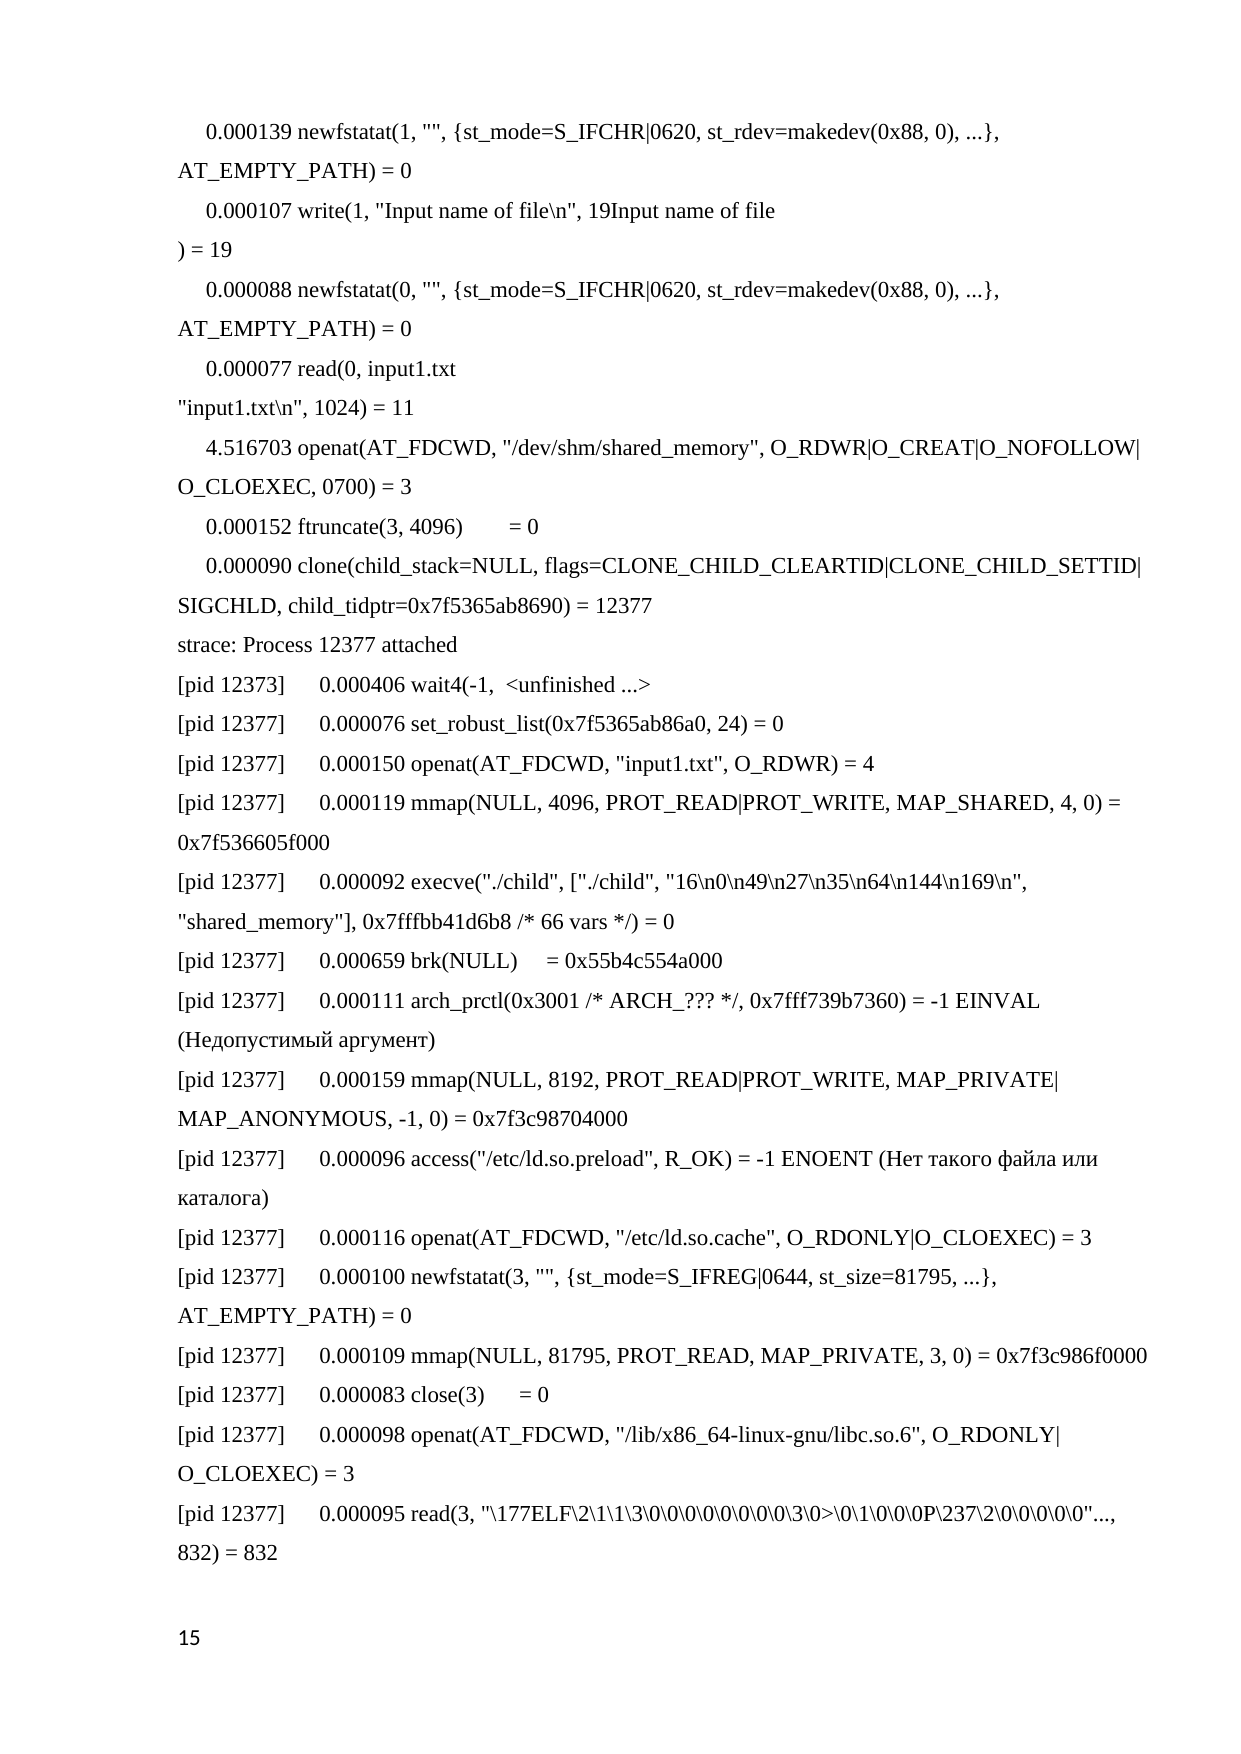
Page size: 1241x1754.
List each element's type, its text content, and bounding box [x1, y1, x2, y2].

text [pid 12377] 0.000095 read(3, "\177ELF\2\1\1\3\0\0\0\0\0\0\0\0\3\0>\0\1\0\0\0P\237\2\0\0\0\0\0"..., 832) = 832 [177, 1500, 1152, 1566]
text "input1.txt\n", 1024) = 11 [177, 394, 1152, 421]
text 0.000077 read(0, input1.txt [177, 355, 1152, 381]
text [pid 12377] 0.000109 mmap(NULL, 81795, PROT_READ, MAP_PRIVATE, 3, 0) = 0x7f3c986f0000 [177, 1342, 1152, 1368]
text [pid 12377] 0.000159 mmap(NULL, 8192, PROT_READ|PROT_WRITE, MAP_PRIVATE|MAP_ANONYMOUS, -1, 0) = 0x7f3c98704000 [177, 1066, 1152, 1131]
text [pid 12377] 0.000116 openat(AT_FDCWD, "/etc/ld.so.cache", O_RDONLY|O_CLOEXEC) = 3 [177, 1223, 1152, 1250]
text strace: Process 12377 attached [177, 631, 1152, 658]
text [pid 12373] 0.000406 wait4(-1, <unfinished ...> [177, 671, 1152, 697]
text [pid 12377] 0.000076 set_robust_list(0x7f5365ab86a0, 24) = 0 [177, 710, 1152, 737]
text [pid 12377] 0.000111 arch_prctl(0x3001 /* ARCH_??? */, 0x7fff739b7360) = -1 EINVAL (Недопустимый аргумент) [177, 987, 1152, 1052]
text [pid 12377] 0.000119 mmap(NULL, 4096, PROT_READ|PROT_WRITE, MAP_SHARED, 4, 0) = 0x7f536605f000 [177, 789, 1152, 855]
text 0.000090 clone(child_stack=NULL, flags=CLONE_CHILD_CLEARTID|CLONE_CHILD_SETTID|SIGCHLD, child_tidptr=0x7f5365ab8690) = 12377 [177, 552, 1152, 618]
text [pid 12377] 0.000150 openat(AT_FDCWD, "input1.txt", O_RDWR) = 4 [177, 750, 1152, 776]
text [pid 12377] 0.000098 openat(AT_FDCWD, "/lib/x86_64-linux-gnu/libc.so.6", O_RDONLY|O_CLOEXEC) = 3 [177, 1421, 1152, 1487]
text [pid 12377] 0.000100 newfstatat(3, "", {st_mode=S_IFREG|0644, st_size=81795, ...}, AT_EMPTY_PATH) = 0 [177, 1263, 1152, 1329]
text 0.000088 newfstatat(0, "", {st_mode=S_IFCHR|0620, st_rdev=makedev(0x88, 0), ...}, AT_EMPTY_PATH) = 0 [177, 276, 1152, 342]
text 4.516703 openat(AT_FDCWD, "/dev/shm/shared_memory", O_RDWR|O_CREAT|O_NOFOLLOW|O_CLOEXEC, 0700) = 3 [177, 434, 1152, 500]
text [pid 12377] 0.000659 brk(NULL) = 0x55b4c554a000 [177, 947, 1152, 973]
text [pid 12377] 0.000083 close(3) = 0 [177, 1381, 1152, 1408]
text ) = 19 [177, 237, 1152, 263]
text [pid 12377] 0.000096 access("/etc/ld.so.preload", R_OK) = -1 ENOENT (Нет такого файла или каталога) [177, 1144, 1152, 1210]
text 0.000139 newfstatat(1, "", {st_mode=S_IFCHR|0620, st_rdev=makedev(0x88, 0), ...}, AT_EMPTY_PATH) = 0 [177, 118, 1152, 184]
text 0.000152 ftruncate(3, 4096) = 0 [177, 513, 1152, 539]
text [pid 12377] 0.000092 execve("./child", ["./child", "16\n0\n49\n27\n35\n64\n144\n169\n", "shared_memory"], 0x7fffbb41d6b8 /* 66 vars */) = 0 [177, 868, 1152, 934]
text 0.000107 write(1, "Input name of file\n", 19Input name of file [177, 197, 1152, 223]
